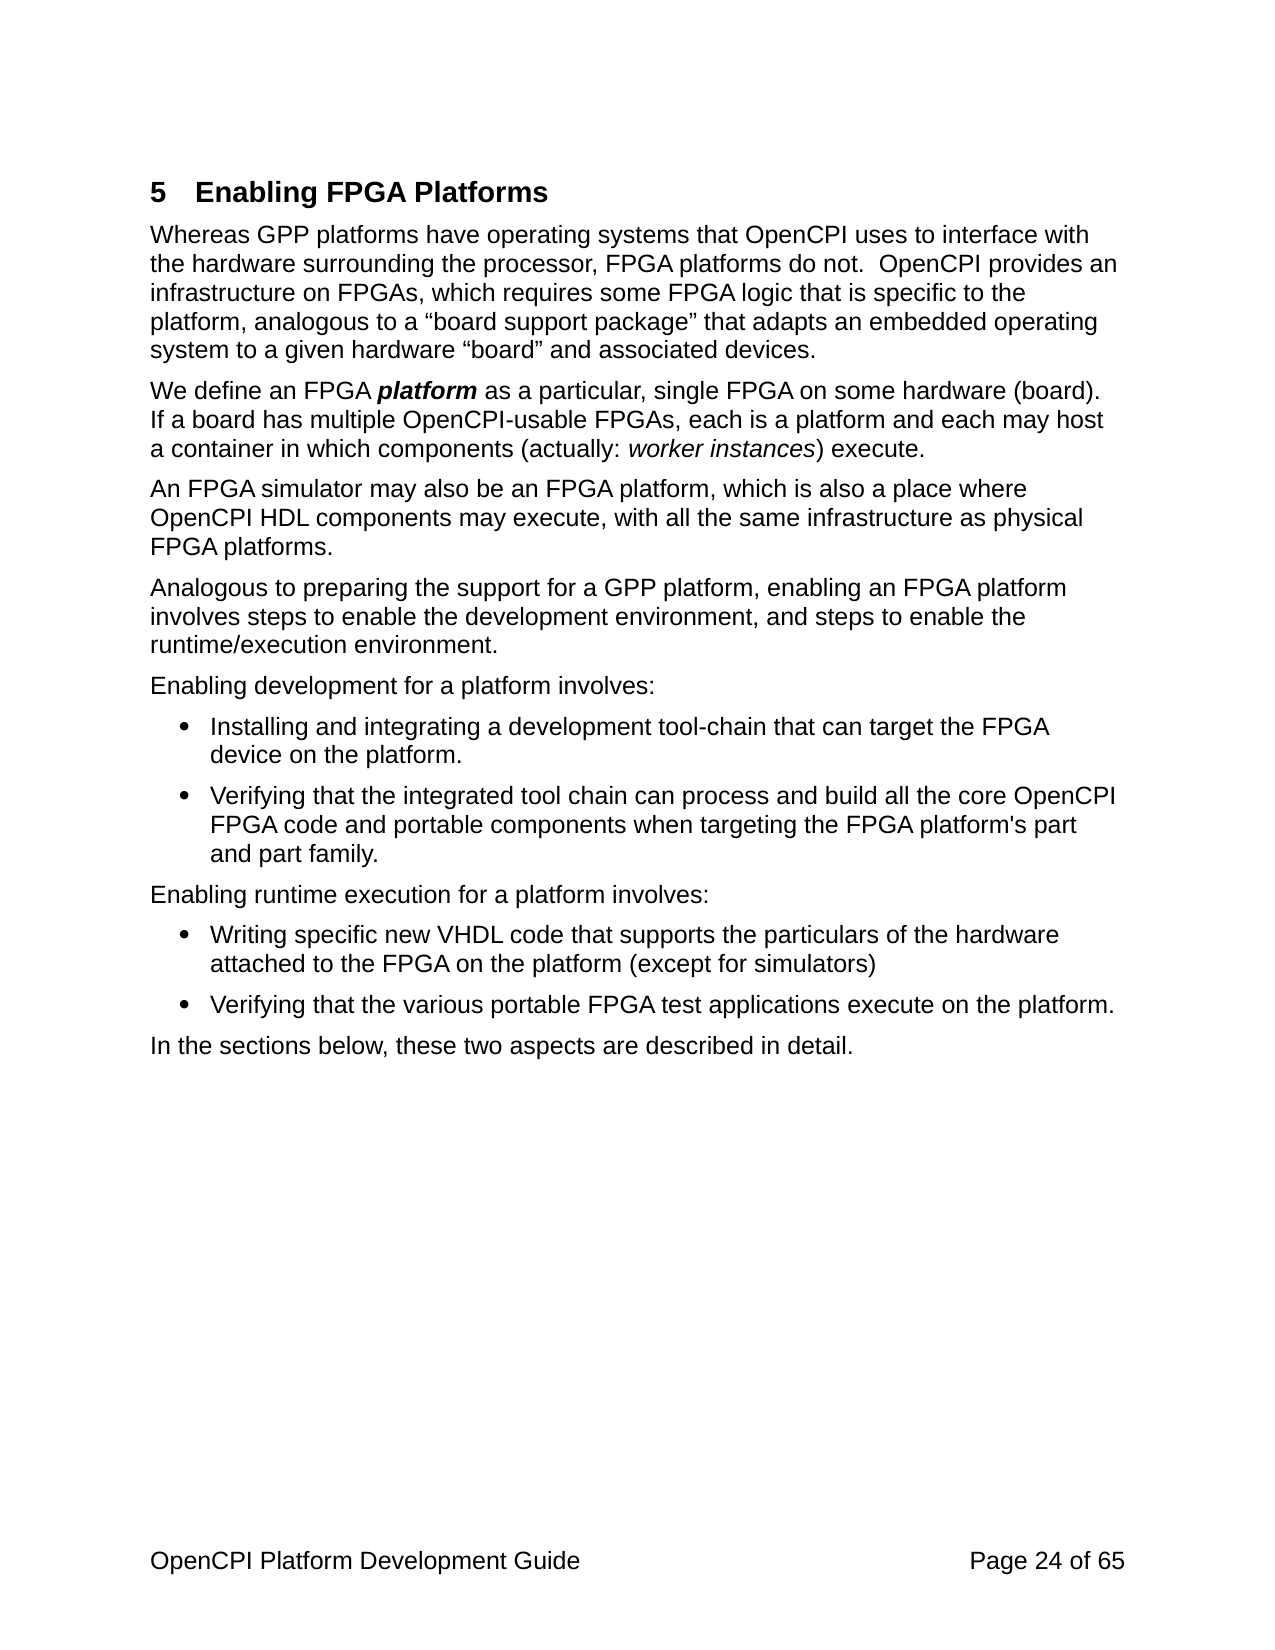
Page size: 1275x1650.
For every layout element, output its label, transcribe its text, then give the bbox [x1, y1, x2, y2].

text Analogous to preparing the support for a GPP platform, enabling an FPGA platform involves steps to enable the development environment, and steps to enable the runtime/execution environment. [150, 573, 1125, 659]
text In the sections below, these two aspects are described in detail. [150, 1031, 1125, 1059]
text We define an FPGA platform as a particular, single FPGA on some hardware (board). If a board has multiple OpenCPI-usable FPGAs, each is a platform and each may host a container in which components (actually: worker instances) execute. [150, 376, 1125, 462]
list Writing specific new VHDL code that supports the particulars of the hardware attached to the FPGA on the platform (except for simulators) [180, 920, 1125, 978]
subtitle Enabling FPGA Platforms [150, 175, 1125, 208]
text An FPGA simulator may also be an FPGA platform, which is also a place where OpenCPI HDL components may execute, with all the same infrastructure as physical FPGA platforms. [150, 474, 1125, 561]
list Verifying that the various portable FPGA test applications execute on the platform. [180, 990, 1125, 1019]
list Verifying that the integrated tool chain can process and build all the core OpenCPI FPGA code and portable components when targeting the FPGA platform's part and part family. [180, 781, 1125, 868]
text Enabling development for a platform involves: [150, 671, 1125, 700]
list Installing and integrating a development tool-chain that can target the FPGA device on the platform. [180, 712, 1125, 769]
text Enabling runtime execution for a platform involves: [150, 879, 1125, 908]
text Whereas GPP platforms have operating systems that OpenCPI uses to interface with the hardware surrounding the processor, FPGA platforms do not. OpenCPI provides an infrastructure on FPGAs, which requires some FPGA logic that is specific to the platform, analogous to a “board support package” that adapts an embedded operating system to a given hardware “board” and associated devices. [150, 221, 1125, 364]
